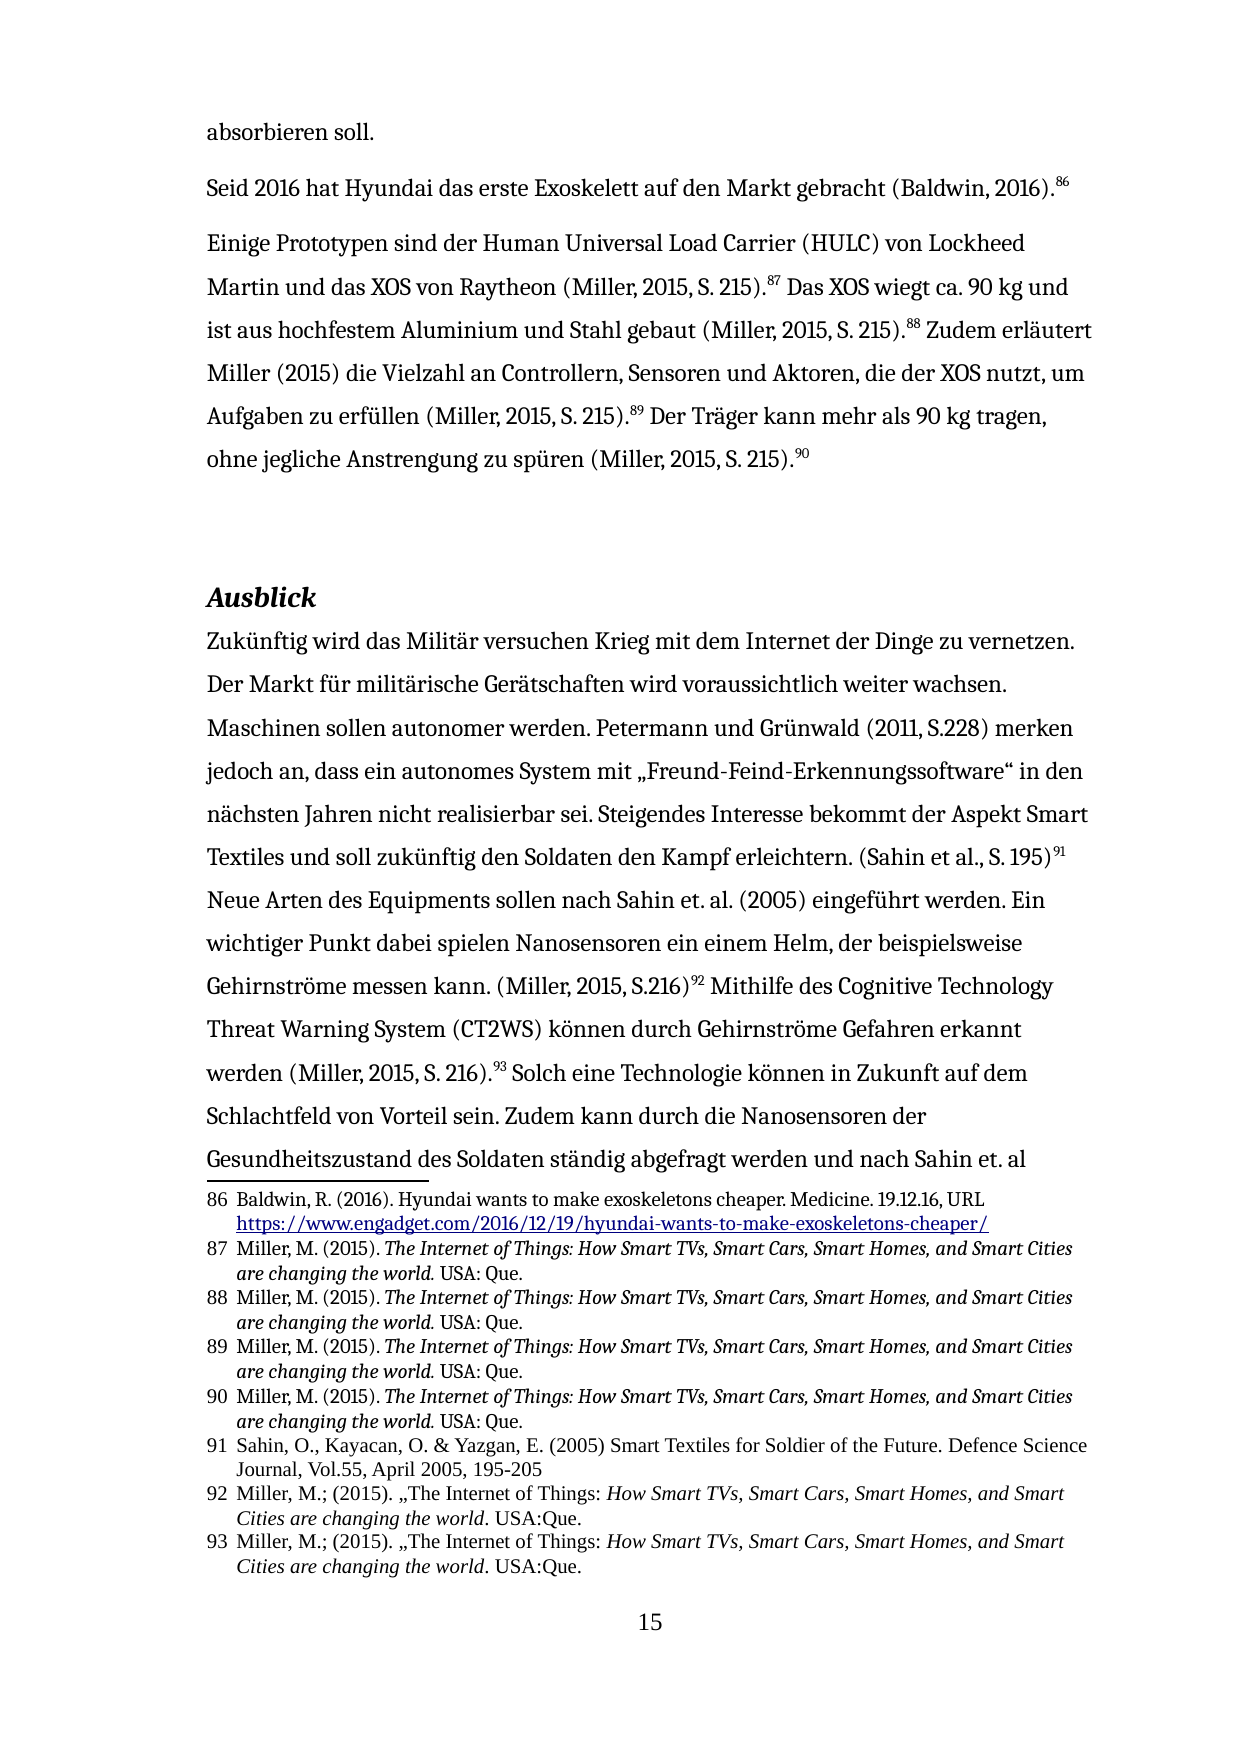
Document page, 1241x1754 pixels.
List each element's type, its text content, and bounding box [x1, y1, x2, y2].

text Einige Prototypen sind der Human Universal Load Carrier (HULC) von Lockheed Martin und das XOS von Raytheon (Miller, 2015, S. 215). Das XOS wiegt ca. 90 kg und ist aus hochfestem Aluminium und Stahl gebaut (Miller, 2015, S. 215). Zudem erläutert Miller (2015) die Vielzahl an Controllern, Sensoren und Aktoren, die der XOS nutzt, um Aufgaben zu erfüllen (Miller, 2015, S. 215). Der Träger kann mehr als 90 kg tragen, ohne jegliche Anstrengung zu spüren (Miller, 2015, S. 215). [207, 229, 1093, 474]
text Miller, M.; (2015). „The Internet of Things: How Smart TVs, Smart Cars, Smart Homes, and Smart Cities are changing the world. USA:Que. [207, 1529, 1093, 1578]
text Zukünftig wird das Militär versuchen Krieg mit dem Internet der Dinge zu vernetzen. Der Markt für militärische Gerätschaften wird voraussichtlich weiter wachsen. Maschinen sollen autonomer werden. Petermann und Grünwald (2011, S.228) merken jedoch an, dass ein autonomes System mit „Freund-Feind-Erkennungssoftware“ in den nächsten Jahren nicht realisierbar sei. Steigendes Interesse bekommt der Aspekt Smart Textiles und soll zukünftig den Soldaten den Kampf erleichtern. (Sahin et al., S. 195) Neue Arten des Equipments sollen nach Sahin et. al. (2005) eingeführt werden. Ein wichtiger Punkt dabei spielen Nanosensoren ein einem Helm, der beispielsweise Gehirnströme messen kann. (Miller, 2015, S.216) Mithilfe des Cognitive Technology Threat Warning System (CT2WS) können durch Gehirnströme Gefahren erkannt werden (Miller, 2015, S. 216). Solch eine Technologie können in Zukunft auf dem Schlachtfeld von Vorteil sein. Zudem kann durch die Nanosensoren der Gesundheitszustand des Soldaten ständig abgefragt werden und nach Sahin et. al [207, 627, 1093, 1173]
text absorbieren soll. [207, 118, 1093, 147]
text Baldwin, R. (2016). Hyundai wants to make exoskeletons cheaper. Medicine. 19.12.16, URL https://www.engadget.com/2016/12/19/hyundai-wants-to-make-exoskeletons-cheaper/ [207, 1187, 1093, 1236]
text Miller, M.; (2015). „The Internet of Things: How Smart TVs, Smart Cars, Smart Homes, and Smart Cities are changing the world. USA:Que. [207, 1481, 1093, 1529]
text Miller, M. (2015). The Internet of Things: How Smart TVs, Smart Cars, Smart Homes, and Smart Cities are changing the world. USA: Que. [207, 1285, 1093, 1334]
text Miller, M. (2015). The Internet of Things: How Smart TVs, Smart Cars, Smart Homes, and Smart Cities are changing the world. USA: Que. [207, 1334, 1093, 1384]
text Sahin, O., Kayacan, O. & Yazgan, E. (2005) Smart Textiles for Soldier of the Future. Defence Science Journal, Vol.55, April 2005, 195-205 [207, 1433, 1093, 1481]
text Miller, M. (2015). The Internet of Things: How Smart TVs, Smart Cars, Smart Homes, and Smart Cities are changing the world. USA: Que. [207, 1236, 1093, 1285]
text Seid 2016 hat Hyundai das erste Exoskelett auf den Markt gebracht (Baldwin, 2016). [207, 174, 1093, 202]
subtitle Ausblick [207, 581, 1093, 615]
text Miller, M. (2015). The Internet of Things: How Smart TVs, Smart Cars, Smart Homes, and Smart Cities are changing the world. USA: Que. [207, 1384, 1093, 1433]
